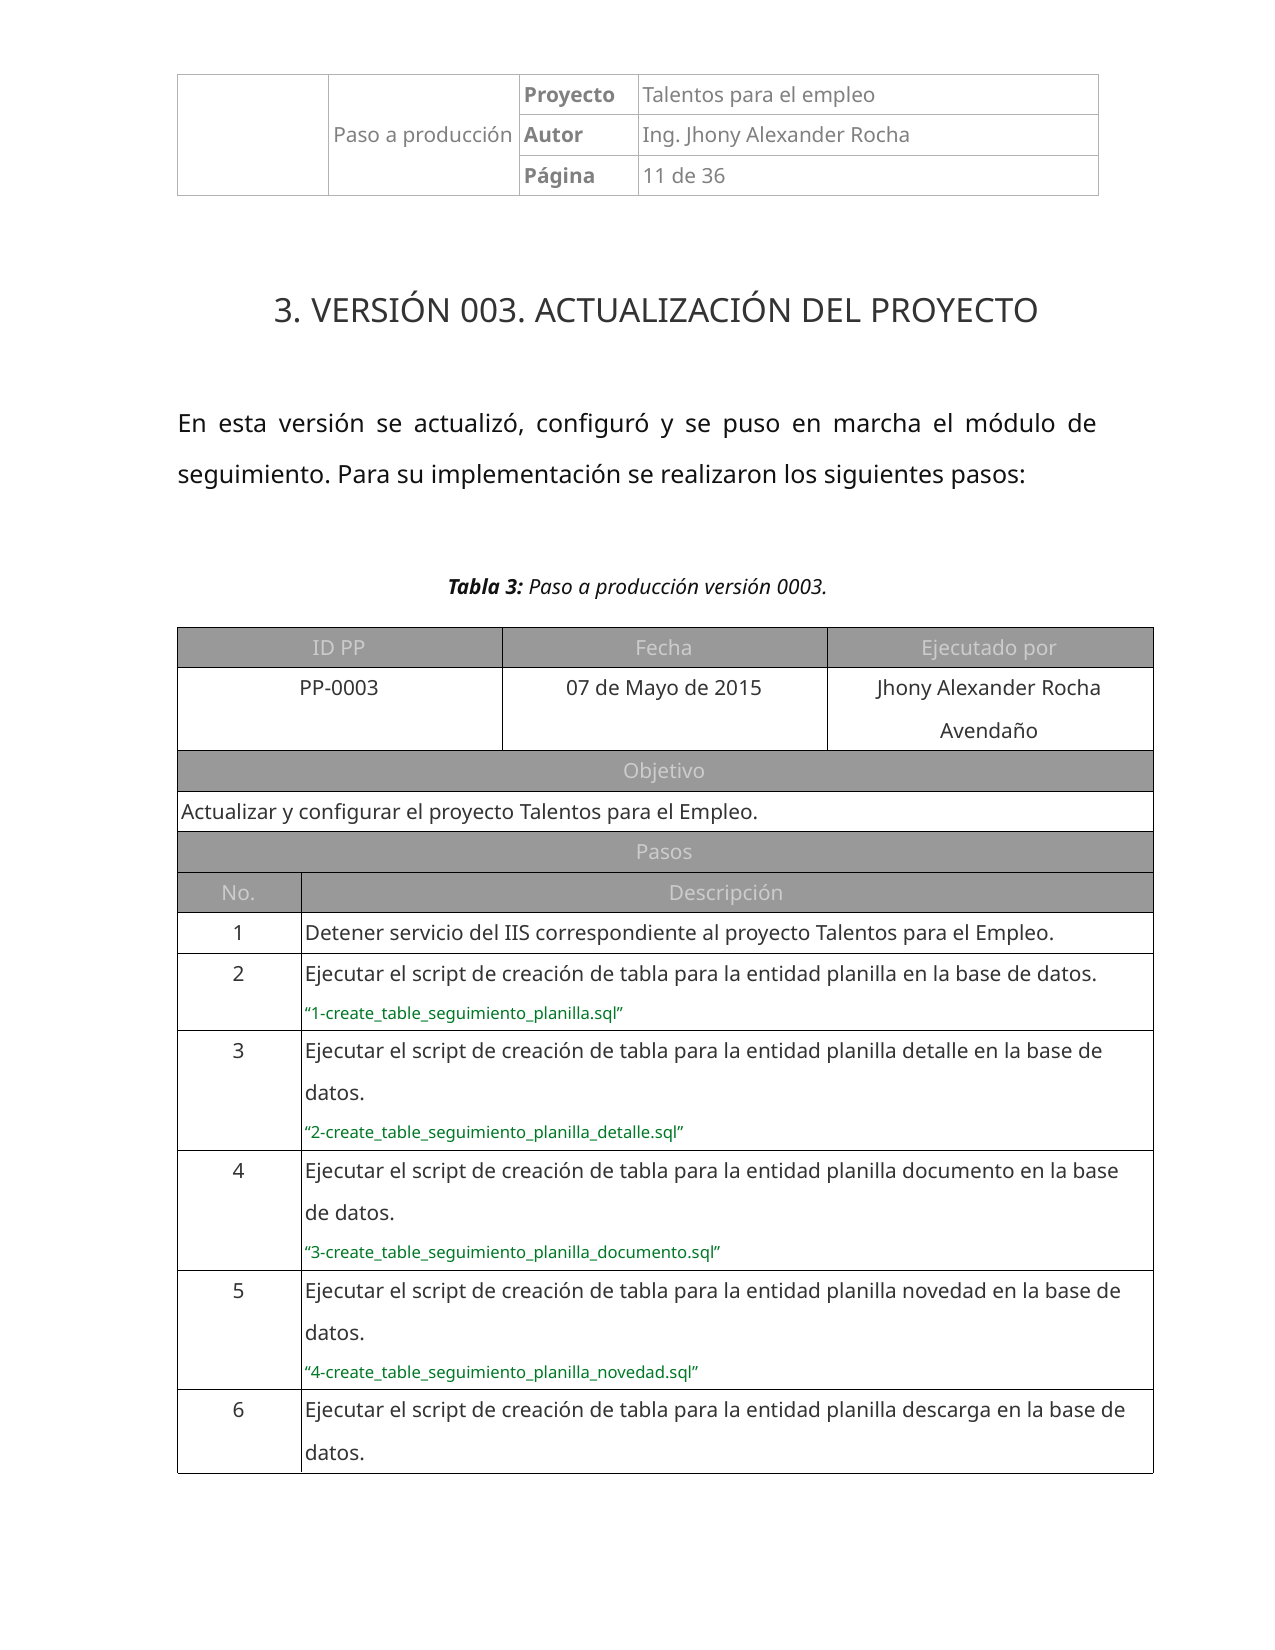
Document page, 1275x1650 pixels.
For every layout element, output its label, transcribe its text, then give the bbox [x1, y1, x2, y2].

table_cell Ejecutar el script de creación de tabla para la entidad planilla documento en la base de datos. “3-create_table_seguimiento_planilla_documento.sql” [302, 1151, 1153, 1269]
table_cell Objetivo [178, 751, 1153, 791]
table_cell Ejecutar el script de creación de tabla para la entidad planilla en la base de datos. “1-create_table_seguimiento_planilla.sql” [302, 954, 1153, 1030]
table_cell Detener servicio del IIS correspondiente al proyecto Talentos para el Empleo. [302, 913, 1153, 952]
table_cell Descripción [302, 873, 1153, 912]
text Tabla 3: Paso a producción versión 0003. [177, 572, 1098, 600]
table_header Fecha [503, 628, 827, 667]
table_header ID PP [178, 628, 502, 667]
table_cell 2 [178, 954, 301, 1030]
table_cell Actualizar y configurar el proyecto Talentos para el Empleo. [178, 792, 1153, 831]
table_cell 6 [178, 1390, 301, 1472]
table_cell Ejecutar el script de creación de tabla para la entidad planilla detalle en la base de datos. “2-create_table_seguimiento_planilla_detalle.sql” [302, 1031, 1153, 1149]
table_cell 07 de Mayo de 2015 [503, 668, 827, 750]
text En esta versión se actualizó, configuró y se puso en marcha el módulo de seguimiento. Para su implementación se realizaron los siguientes pasos: [177, 406, 1098, 491]
table_header Ejecutado por [828, 628, 1153, 667]
table_cell Jhony Alexander Rocha Avendaño [828, 668, 1153, 750]
table_cell PP-0003 [178, 668, 502, 750]
table_cell Ejecutar el script de creación de tabla para la entidad planilla novedad en la base de datos. “4-create_table_seguimiento_planilla_novedad.sql” [302, 1271, 1153, 1389]
table_cell 5 [178, 1271, 301, 1389]
table_cell 3 [178, 1031, 301, 1149]
table_cell Pasos [178, 832, 1153, 872]
table_cell No. [178, 873, 301, 912]
subtitle Versión 003. Actualización del Proyecto [215, 287, 1098, 332]
table_cell 4 [178, 1151, 301, 1269]
table_cell 1 [178, 913, 301, 952]
table_cell Ejecutar el script de creación de tabla para la entidad planilla descarga en la base de datos. [302, 1390, 1153, 1472]
